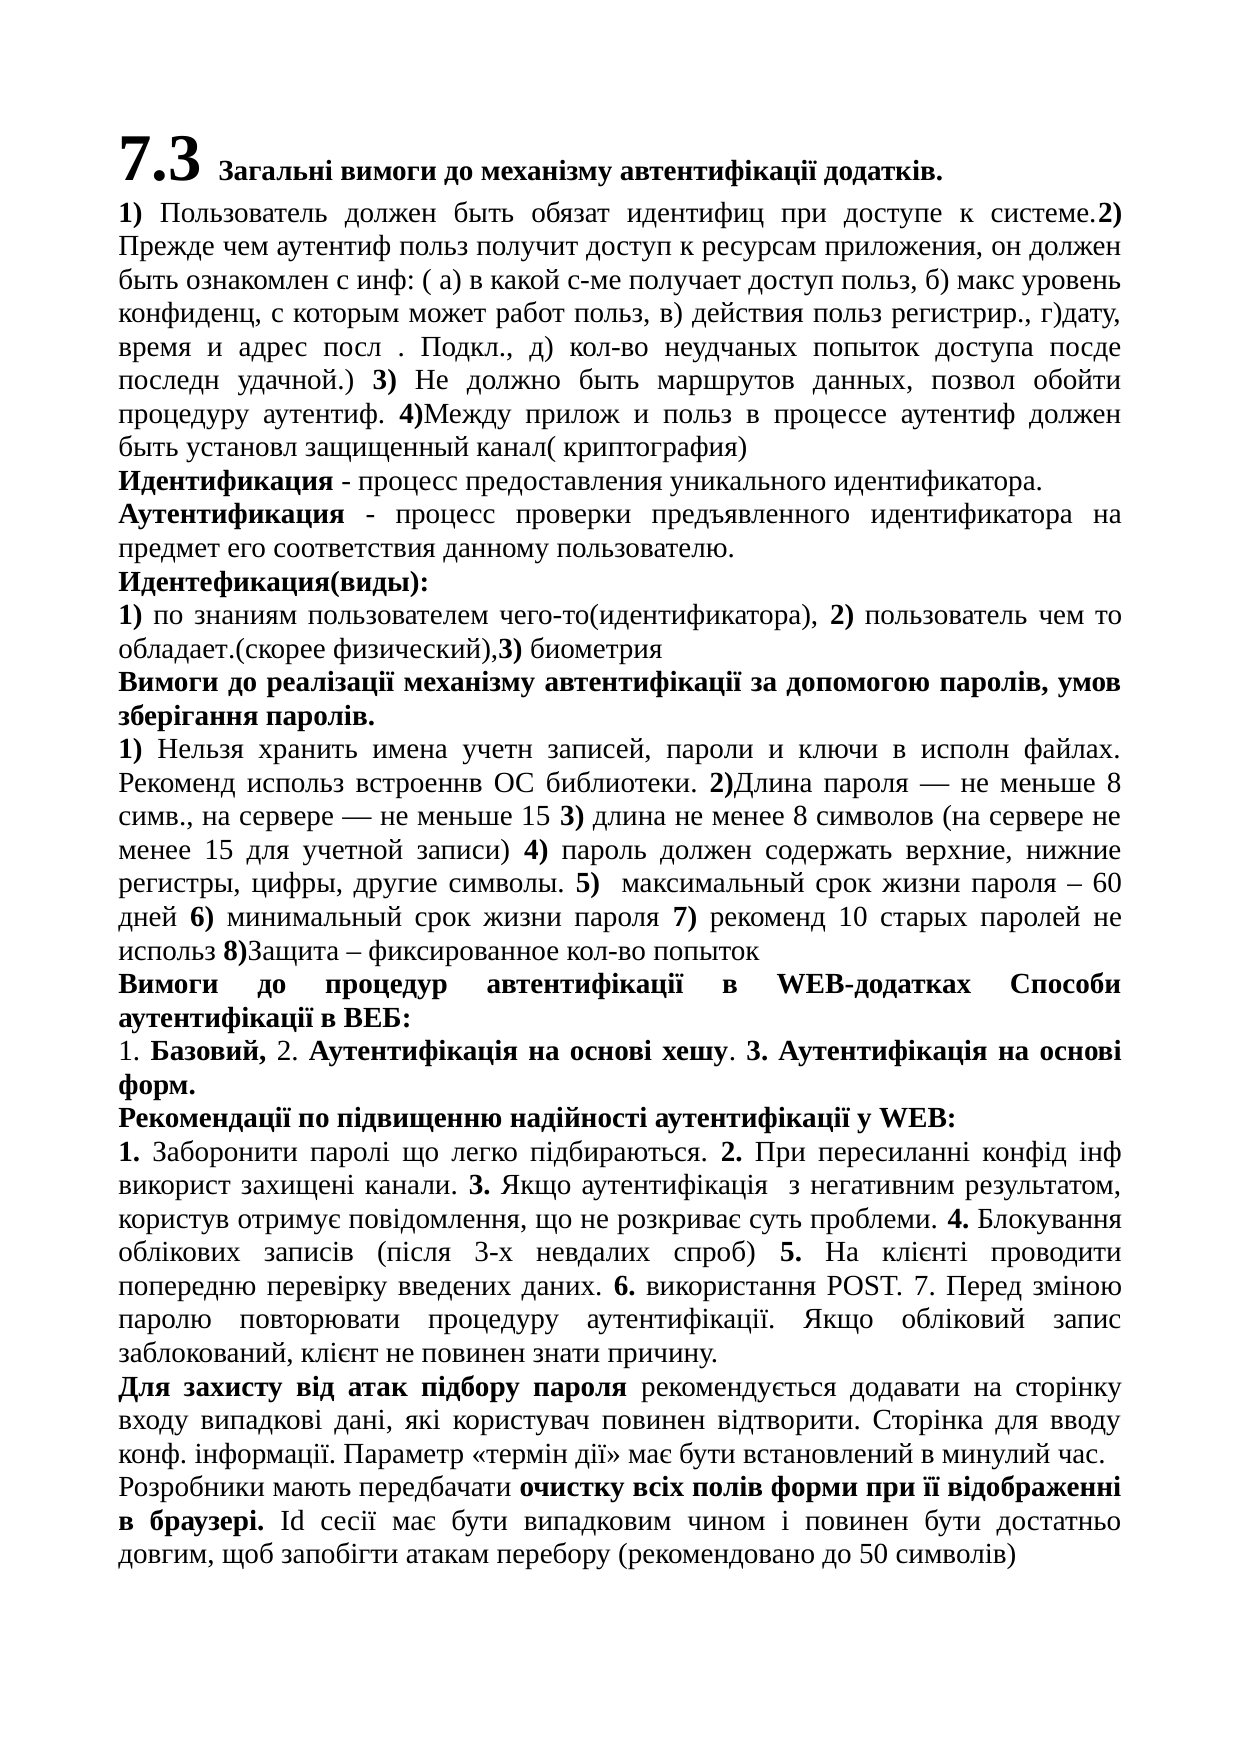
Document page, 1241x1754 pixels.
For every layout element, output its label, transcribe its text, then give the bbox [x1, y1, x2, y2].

text Идентификация - процесс предоставления уникального идентификатора. [118, 463, 1122, 497]
text Для захисту від атак підбору пароля рекомендується додавати на сторінку входу випадкові дані, які користувач повинен відтворити. Сторінка для вводу конф. інформації. Параметр «термін дії» має бути встановлений в минулий час. [118, 1369, 1122, 1469]
text Рекомендації по підвищенню надійності аутентифікації у WEB: [118, 1100, 1122, 1134]
text Вимоги до реалізації механізму автентифікації за допомогою паролів, умов зберігання паролів. [118, 664, 1122, 731]
text Идентефикация(виды): [118, 564, 1122, 597]
text 1. Заборонити паролі що легко підбираються. 2. При пересиланні конфід інф використ захищені канали. 3. Якщо аутентифікація з негативним результатом, користув отримує повідомлення, що не розкриває суть проблеми. 4. Блокування облікових записів (після 3-х невдалих спроб) 5. На клієнті проводити попередню перевірку введених даних. 6. використання POST. 7. Перед зміною паролю повторювати процедуру аутентифікації. Якщо обліковий запис заблокований, клієнт не повинен знати причину. [118, 1134, 1122, 1369]
text Розробники мають передбачати очистку всіх полів форми при її відображенні в браузері. Id сесії має бути випадковим чином і повинен бути достатньо довгим, щоб запобігти атакам перебору (рекомендовано до 50 символів) [118, 1469, 1122, 1570]
text 1) Нельзя хранить имена учетн записей, пароли и ключи в исполн файлах. Рекоменд использ встроеннв ОС библиотеки. 2)Длина пароля — не меньше 8 симв., на сервере — не меньше 15 3) длина не менее 8 символов (на сервере не менее 15 для учетной записи) 4) пароль должен содержать верхние, нижние регистры, цифры, другие символы. 5) максимальный срок жизни пароля – 60 дней 6) минимальный срок жизни пароля 7) рекоменд 10 старых паролей не использ 8)Защита – фиксированное кол-во попыток [118, 731, 1122, 966]
text 1) по знаниям пользователем чего-то(идентификатора), 2) пользователь чем то обладает.(скорее физический),3) биометрия [118, 597, 1122, 664]
text 1) Пользователь должен быть обязат идентифиц при доступе к системе.2) Прежде чем аутентиф польз получит доступ к ресурсам приложения, он должен быть ознакомлен с инф: ( а) в какой с-ме получает доступ польз, б) макс уровень конфиденц, с которым может работ польз, в) действия польз регистрир., г)дату, время и адрес посл . Подкл., д) кол-во неудчаных попыток доступа посде последн удачной.) 3) Не должно быть маршрутов данных, позвол обойти процедуру аутентиф. 4)Между прилож и польз в процессе аутентиф должен быть установл защищенный канал( криптография) [118, 195, 1122, 463]
text 1. Базовий, 2. Аутентифікація на основі хешу. 3. Аутентифікація на основі форм. [118, 1033, 1122, 1100]
text Аутентификация - процесс проверки предъявленного идентификатора на предмет его соответствия данному пользователю. [118, 497, 1122, 564]
text 7.3 Загальні вимоги до механізму автентифікації додатків. [118, 118, 1122, 195]
text Вимоги до процедур автентифікації в WEB-додатках Способи аутентифікації в ВЕБ: [118, 966, 1122, 1033]
